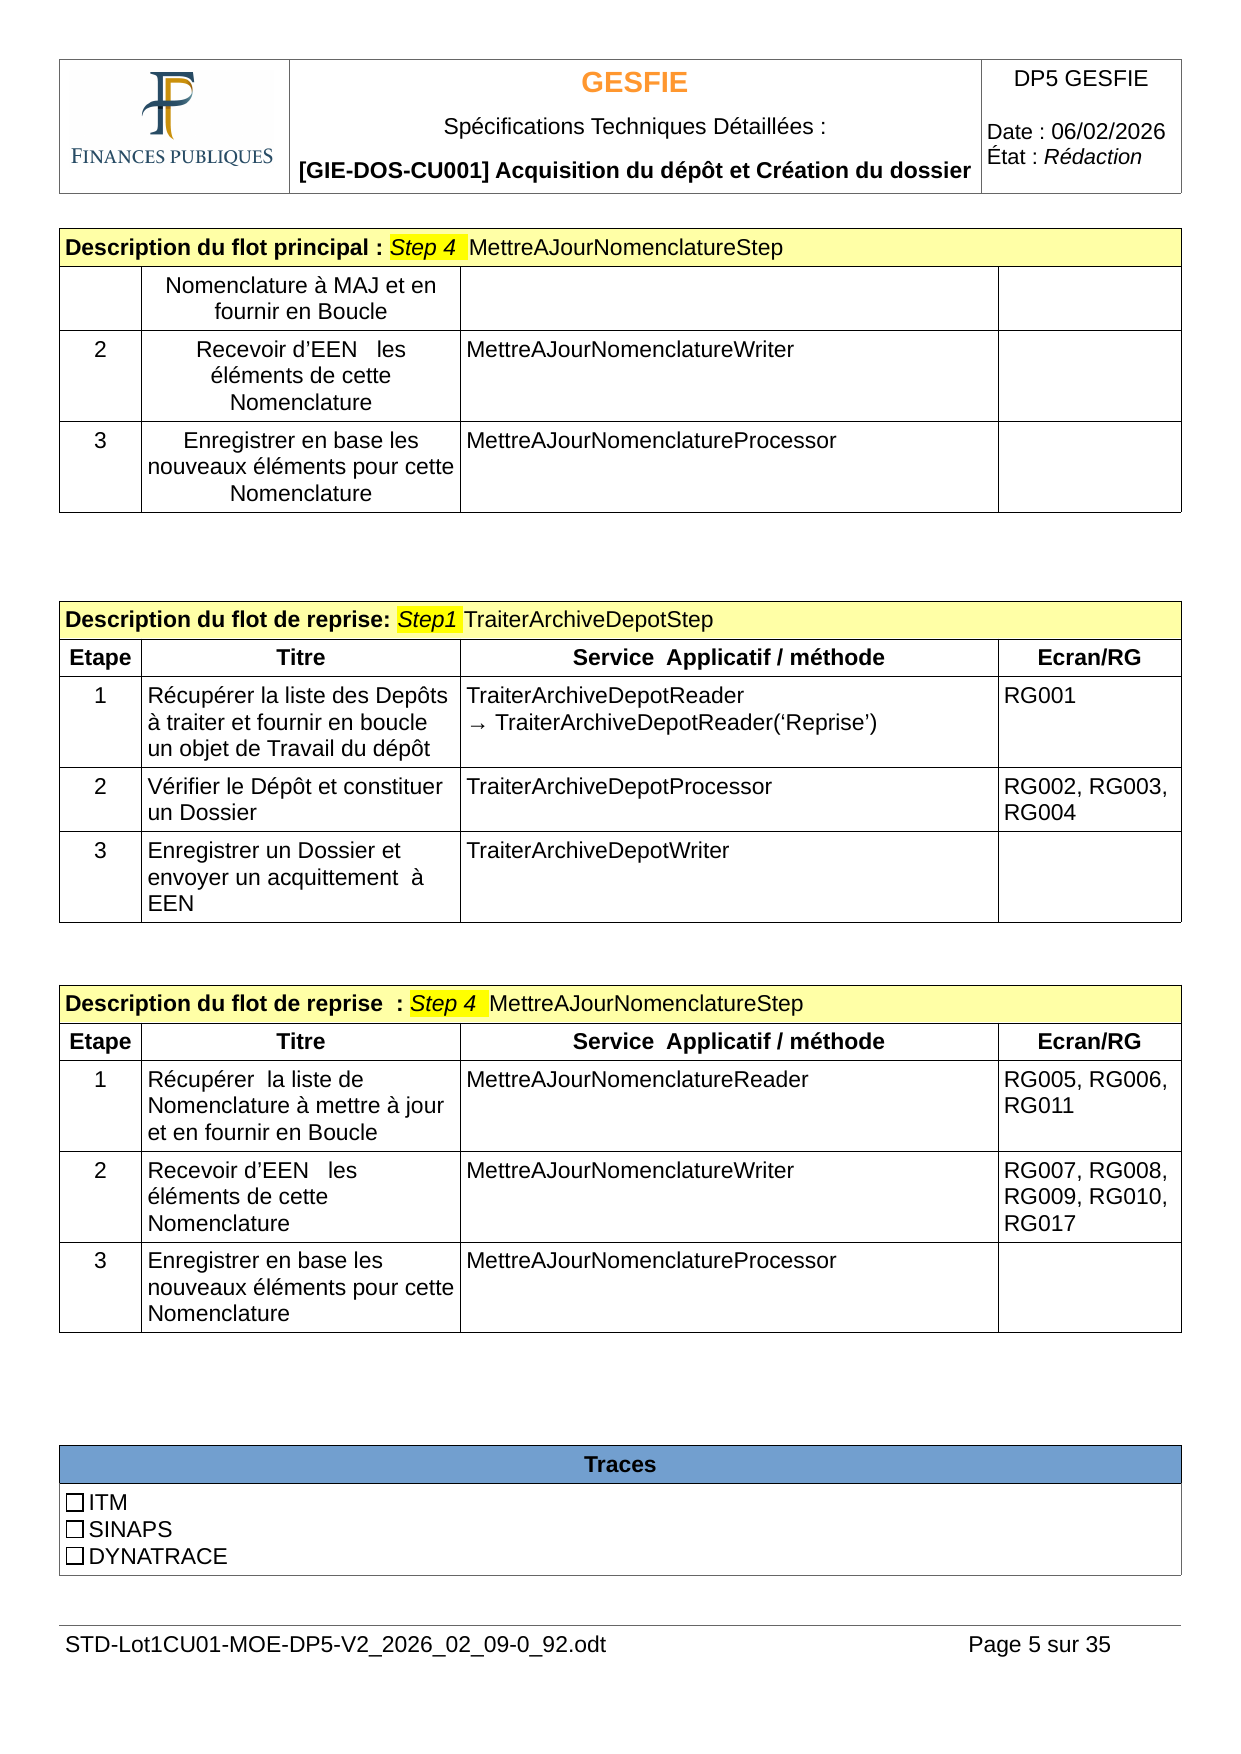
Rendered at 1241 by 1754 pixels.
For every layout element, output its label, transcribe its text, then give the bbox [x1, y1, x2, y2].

table_cell 2 [60, 768, 141, 831]
table_cell [999, 422, 1181, 512]
table_cell MettreAJourNomenclatureProcessor [461, 422, 998, 512]
table_cell Récupérer la liste de Nomenclature à mettre à jour et en fournir en Boucle [142, 1061, 460, 1151]
table_cell Enregistrer un Dossier et envoyer un acquittement à EEN [142, 832, 460, 922]
table_header Description du flot principal : Step 4 MettreAJourNomenclatureStep [60, 229, 1181, 266]
table_cell Service Applicatif / méthode [461, 640, 998, 676]
table_cell Titre [142, 640, 460, 676]
table_cell Service Applicatif / méthode [461, 1024, 998, 1060]
table_cell [999, 1243, 1181, 1332]
table_cell Enregistrer en base les nouveaux éléments pour cette Nomenclature [142, 422, 460, 512]
table_cell RG005, RG006, RG011 [999, 1061, 1181, 1151]
table_cell 3 [60, 832, 141, 922]
table_cell 1 [60, 677, 141, 767]
table_cell 2 [60, 331, 141, 421]
table_cell [999, 832, 1181, 922]
table_cell 2 [60, 1152, 141, 1242]
table_cell TraiterArchiveDepotReader → TraiterArchiveDepotReader(‘Reprise’) [461, 677, 998, 767]
table_header Description du flot de reprise: Step1 TraiterArchiveDepotStep [60, 602, 1181, 638]
table_cell 3 [60, 1243, 141, 1332]
table_cell MettreAJourNomenclatureReader [461, 1061, 998, 1151]
table_cell 1 [60, 1061, 141, 1151]
table_cell Vérifier le Dépôt et constituer un Dossier [142, 768, 460, 831]
table_cell RG007, RG008, RG009, RG010, RG017 [999, 1152, 1181, 1242]
table_cell [999, 331, 1181, 421]
table_cell Ecran/RG [999, 640, 1181, 676]
table_cell Titre [142, 1024, 460, 1060]
table_cell TraiterArchiveDepotWriter [461, 832, 998, 922]
table_cell Nomenclature à MAJ et en fournir en Boucle [142, 267, 460, 330]
table_cell Recevoir d’EEN les éléments de cette Nomenclature [142, 331, 460, 421]
table_cell RG001 [999, 677, 1181, 767]
table_cell Etape [60, 1024, 141, 1060]
table_cell MettreAJourNomenclatureWriter [461, 331, 998, 421]
table_cell [999, 267, 1181, 330]
table_cell Etape [60, 640, 141, 676]
table_cell Enregistrer en base les nouveaux éléments pour cette Nomenclature [142, 1243, 460, 1332]
table_cell MettreAJourNomenclatureProcessor [461, 1243, 998, 1332]
table_cell RG002, RG003, RG004 [999, 768, 1181, 831]
table_cell MettreAJourNomenclatureWriter [461, 1152, 998, 1242]
table_cell Récupérer la liste des Depôts à traiter et fournir en boucle un objet de Travail du dépôt [142, 677, 460, 767]
table_cell ITM SINAPS DYNATRACE [60, 1484, 1181, 1575]
table_cell Ecran/RG [999, 1024, 1181, 1060]
picture [69, 70, 274, 168]
table_cell TraiterArchiveDepotProcessor [461, 768, 998, 831]
table_header Traces [60, 1446, 1181, 1483]
table_cell [60, 267, 141, 330]
table_header Description du flot de reprise : Step 4 MettreAJourNomenclatureStep [60, 986, 1181, 1022]
table_cell 3 [60, 422, 141, 512]
table_cell [461, 267, 998, 330]
table_cell Recevoir d’EEN les éléments de cette Nomenclature [142, 1152, 460, 1242]
